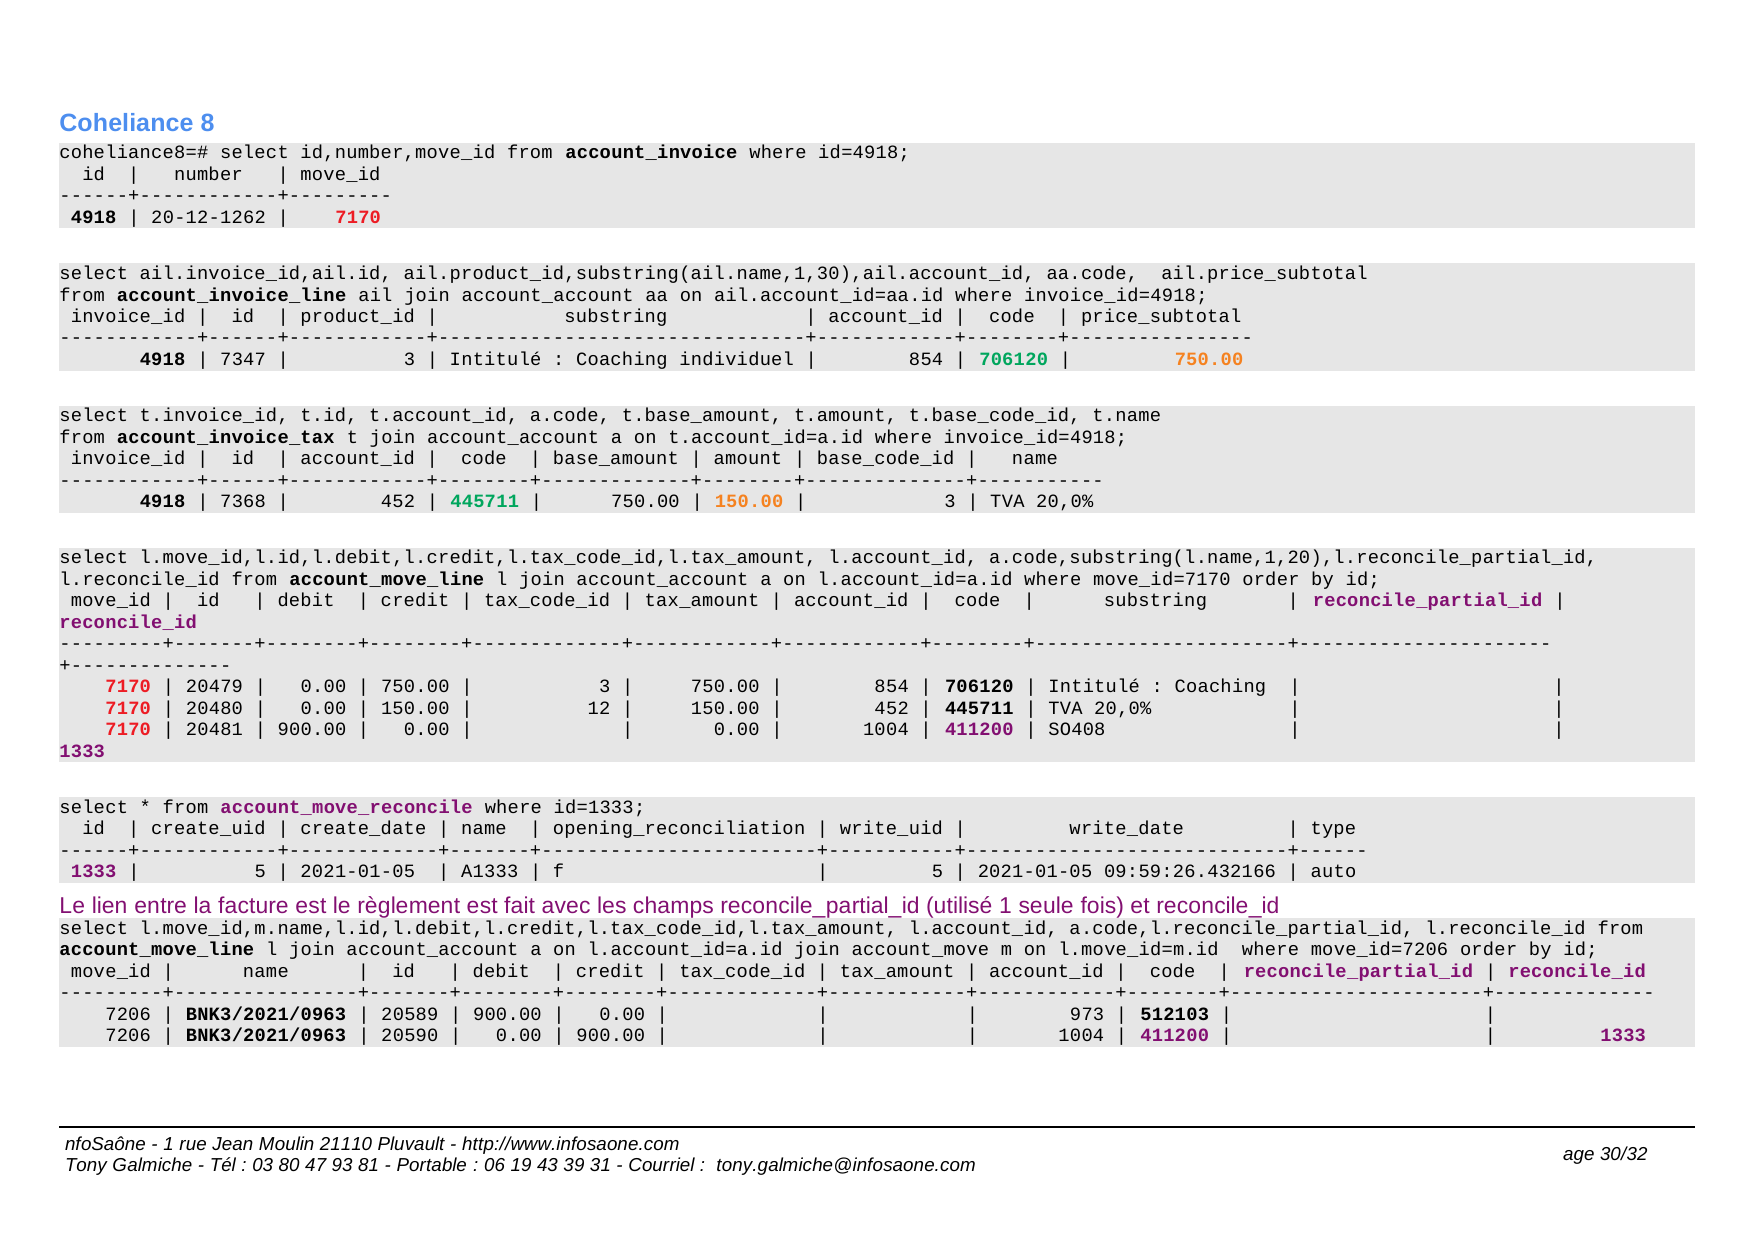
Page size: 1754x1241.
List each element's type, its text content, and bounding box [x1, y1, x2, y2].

text 4918 | 7347 | 3 | Intitulé : Coaching individuel | 854 | 706120 | 750.00 [59, 349, 1695, 371]
text Le lien entre la facture est le règlement est fait avec les champs reconcile_partial_id (utilisé 1 seule fois) et reconcile_id [59, 892, 1695, 918]
text coheliance8=# select id,number,move_id from account_invoice where id=4918; [59, 143, 1695, 164]
text move_id | id | debit | credit | tax_code_id | tax_amount | account_id | code | substring | reconcile_partial_id | reconcile_id [59, 591, 1695, 634]
text select l.move_id,l.id,l.debit,l.credit,l.tax_code_id,l.tax_amount, l.account_id, a.code,substring(l.name,1,20),l.reconcile_partial_id, l.reconcile_id from account_move_line l join account_account a on l.account_id=a.id where move_id=7170 order by id; [59, 548, 1695, 591]
text select l.move_id,m.name,l.id,l.debit,l.credit,l.tax_code_id,l.tax_amount, l.account_id, a.code,l.reconcile_partial_id, l.reconcile_id from account_move_line l join account_account a on l.account_id=a.id join account_move m on l.move_id=m.id where move_id=7206 order by id; [59, 918, 1695, 961]
text invoice_id | id | product_id | substring | account_id | code | price_subtotal [59, 306, 1695, 328]
text ------+------------+--------- [59, 186, 1695, 207]
text 7206 | BNK3/2021/0963 | 20589 | 900.00 | 0.00 | | | 973 | 512103 | | [59, 1004, 1695, 1025]
text 7206 | BNK3/2021/0963 | 20590 | 0.00 | 900.00 | | | 1004 | 411200 | | 1333 [59, 1025, 1695, 1047]
text invoice_id | id | account_id | code | base_amount | amount | base_code_id | name [59, 448, 1695, 470]
text 7170 | 20481 | 900.00 | 0.00 | | 0.00 | 1004 | 411200 | SO408 | | 1333 [59, 719, 1695, 762]
text ---------+-------+--------+--------+-------------+------------+------------+--------+----------------------+----------------------+-------------- [59, 634, 1695, 677]
text select * from account_move_reconcile where id=1333; [59, 797, 1695, 819]
text id | create_uid | create_date | name | opening_reconciliation | write_uid | write_date | type [59, 819, 1695, 840]
text ------+------------+-------------+-------+------------------------+-----------+----------------------------+------ [59, 840, 1695, 862]
subtitle Coheliance 8 [59, 109, 1695, 137]
text 7170 | 20480 | 0.00 | 150.00 | 12 | 150.00 | 452 | 445711 | TVA 20,0% | | [59, 698, 1695, 719]
text 7170 | 20479 | 0.00 | 750.00 | 3 | 750.00 | 854 | 706120 | Intitulé : Coaching | | [59, 677, 1695, 698]
text from account_invoice_line ail join account_account aa on ail.account_id=aa.id where invoice_id=4918; [59, 285, 1695, 306]
text 1333 | 5 | 2021-01-05 | A1333 | f | 5 | 2021-01-05 09:59:26.432166 | auto [59, 862, 1695, 883]
text select ail.invoice_id,ail.id, ail.product_id,substring(ail.name,1,30),ail.account_id, aa.code, ail.price_subtotal [59, 263, 1695, 285]
text move_id | name | id | debit | credit | tax_code_id | tax_amount | account_id | code | reconcile_partial_id | reconcile_id [59, 961, 1695, 982]
text ---------+----------------+-------+--------+--------+-------------+------------+------------+--------+----------------------+-------------- [59, 982, 1695, 1004]
text ------------+------+------------+--------------------------------+------------+--------+---------------- [59, 328, 1695, 349]
text 4918 | 7368 | 452 | 445711 | 750.00 | 150.00 | 3 | TVA 20,0% [59, 491, 1695, 513]
text ------------+------+------------+--------+-------------+--------+--------------+----------- [59, 470, 1695, 491]
text 4918 | 20-12-1262 | 7170 [59, 207, 1695, 228]
text from account_invoice_tax t join account_account a on t.account_id=a.id where invoice_id=4918; [59, 427, 1695, 448]
text select t.invoice_id, t.id, t.account_id, a.code, t.base_amount, t.amount, t.base_code_id, t.name [59, 406, 1695, 427]
text id | number | move_id [59, 164, 1695, 186]
